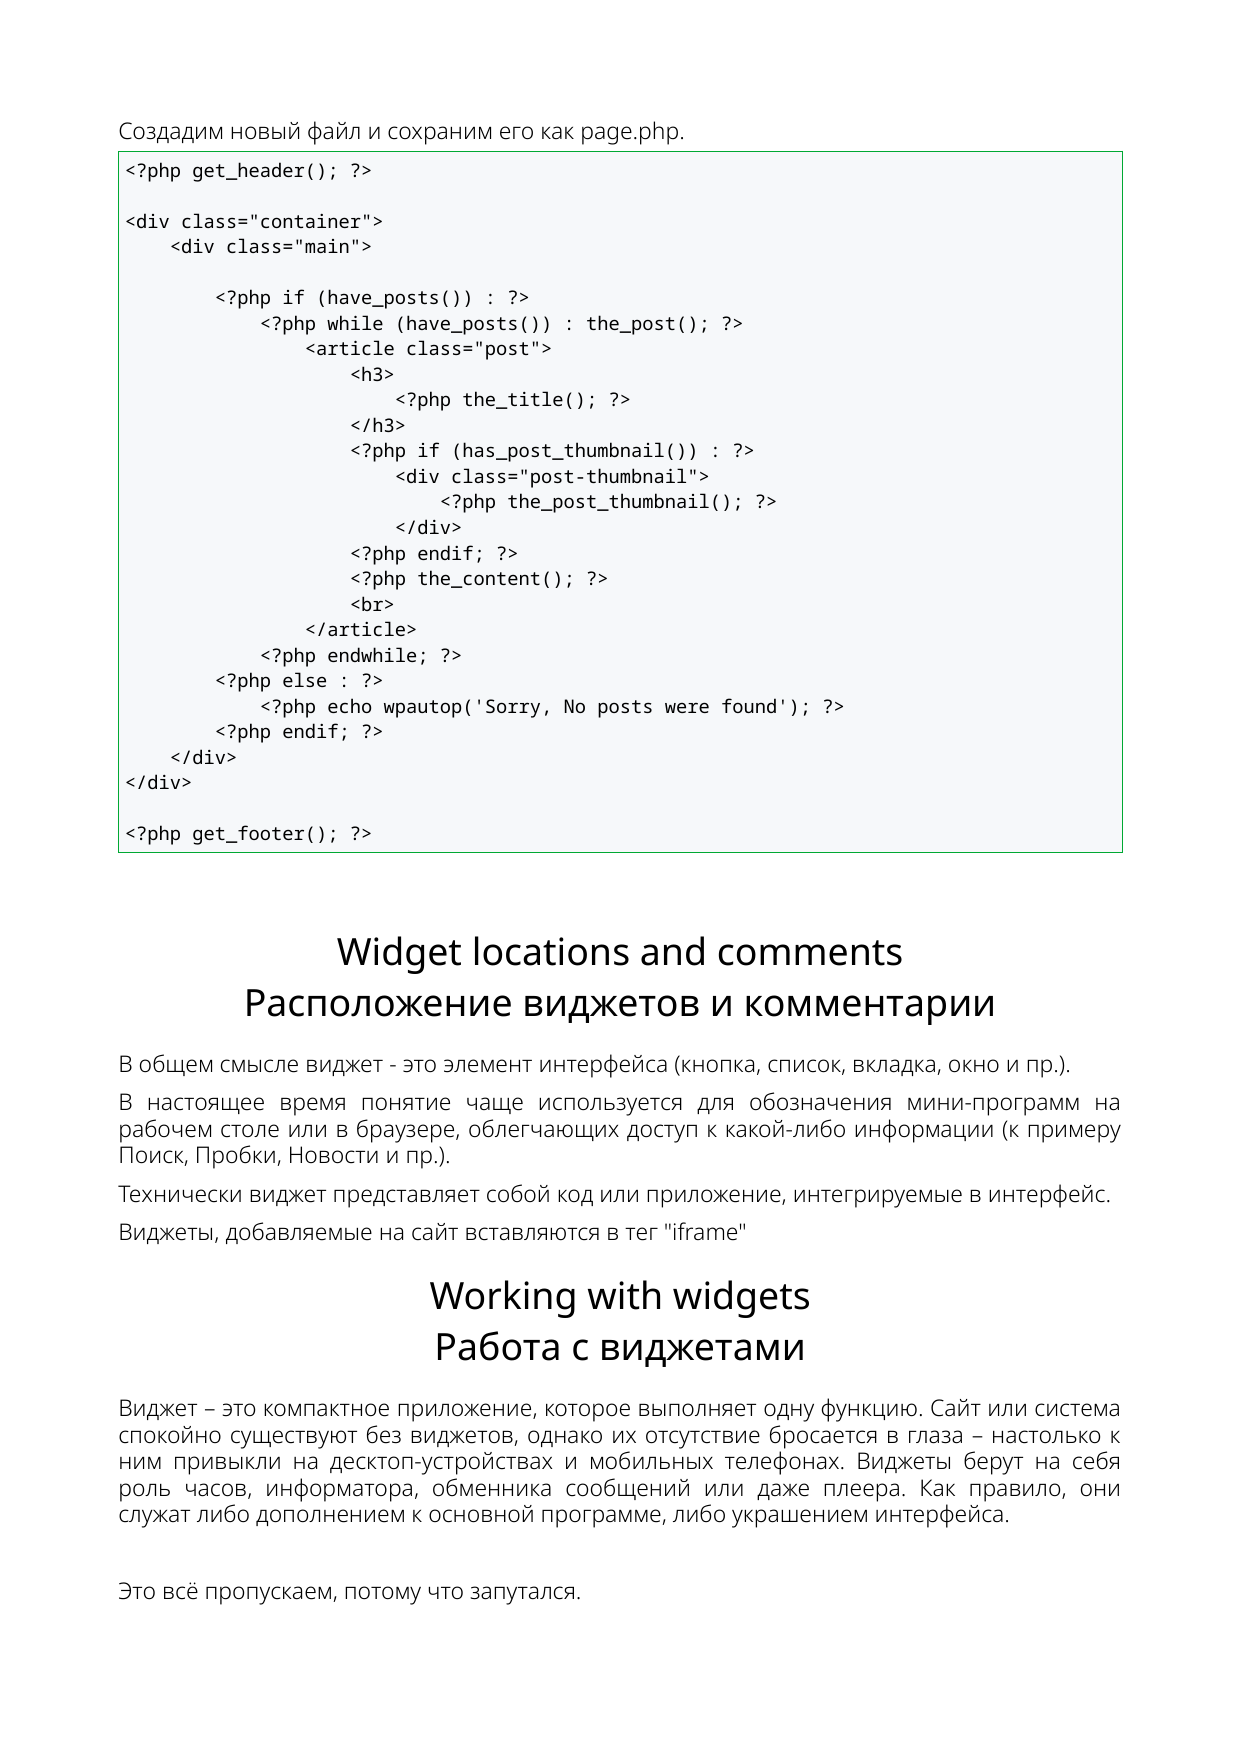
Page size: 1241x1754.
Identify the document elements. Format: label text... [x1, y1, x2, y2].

text <?php if (have_posts()) : ?> [119, 278, 1122, 304]
subtitle Работа с виджетами [118, 1321, 1122, 1372]
text <?php else : ?> [119, 661, 1122, 687]
text </div> [119, 508, 1122, 533]
text <h3> [119, 355, 1122, 380]
text <?php echo wpautop('Sorry, No posts were found'); ?> [119, 687, 1122, 712]
text <?php the_title(); ?> [119, 380, 1122, 406]
text Создадим новый файл и сохраним его как page.php. [118, 118, 1122, 145]
subtitle Working with widgets [118, 1269, 1122, 1321]
text <br> [119, 584, 1122, 610]
text <?php the_content(); ?> [119, 559, 1122, 584]
text </article> [119, 610, 1122, 636]
text Виджеты, добавляемые на сайт вставляются в тег "iframe" [118, 1219, 1122, 1246]
text <?php get_footer(); ?> [119, 814, 1122, 852]
text Это всё пропускаем, потому что запутался. [118, 1578, 1122, 1605]
text <?php endwhile; ?> [119, 636, 1122, 661]
text </div> [119, 763, 1122, 789]
text <article class="post"> [119, 329, 1122, 355]
text </h3> [119, 406, 1122, 431]
text <?php endif; ?> [119, 712, 1122, 738]
text Технически виджет представляет собой код или приложение, интегрируемые в интерфейс. [118, 1181, 1122, 1207]
text <?php endif; ?> [119, 533, 1122, 559]
subtitle Widget locations and comments [118, 925, 1122, 976]
text </div> [119, 738, 1122, 763]
text <?php while (have_posts()) : the_post(); ?> [119, 304, 1122, 329]
subtitle Расположение виджетов и комментарии [118, 976, 1122, 1027]
text В настоящее время понятие чаще используется для обозначения мини-программ на рабочем столе или в браузере, облегчающих доступ к какой-либо информации (к примеру Поиск, Пробки, Новости и пр.). [118, 1089, 1122, 1169]
text <?php if (has_post_thumbnail()) : ?> [119, 431, 1122, 457]
text <div class="main"> [119, 227, 1122, 253]
text <?php get_header(); ?> [119, 152, 1122, 176]
text Виджет – это компактное приложение, которое выполняет одну функцию. Сайт или система спокойно существуют без виджетов, однако их отсутствие бросается в глаза – настолько к ним привыкли на десктоп-устройствах и мобильных телефонах. Виджеты берут на себя роль часов, информатора, обменника сообщений или даже плеера. Как правило, они служат либо дополнением к основной программе, либо украшением интерфейса. [118, 1395, 1122, 1528]
text В общем смысле виджет - это элемент интерфейса (кнопка, список, вкладка, окно и пр.). [118, 1051, 1122, 1077]
text <?php the_post_thumbnail(); ?> [119, 482, 1122, 508]
text <div class="container"> [119, 202, 1122, 227]
text <div class="post-thumbnail"> [119, 457, 1122, 482]
